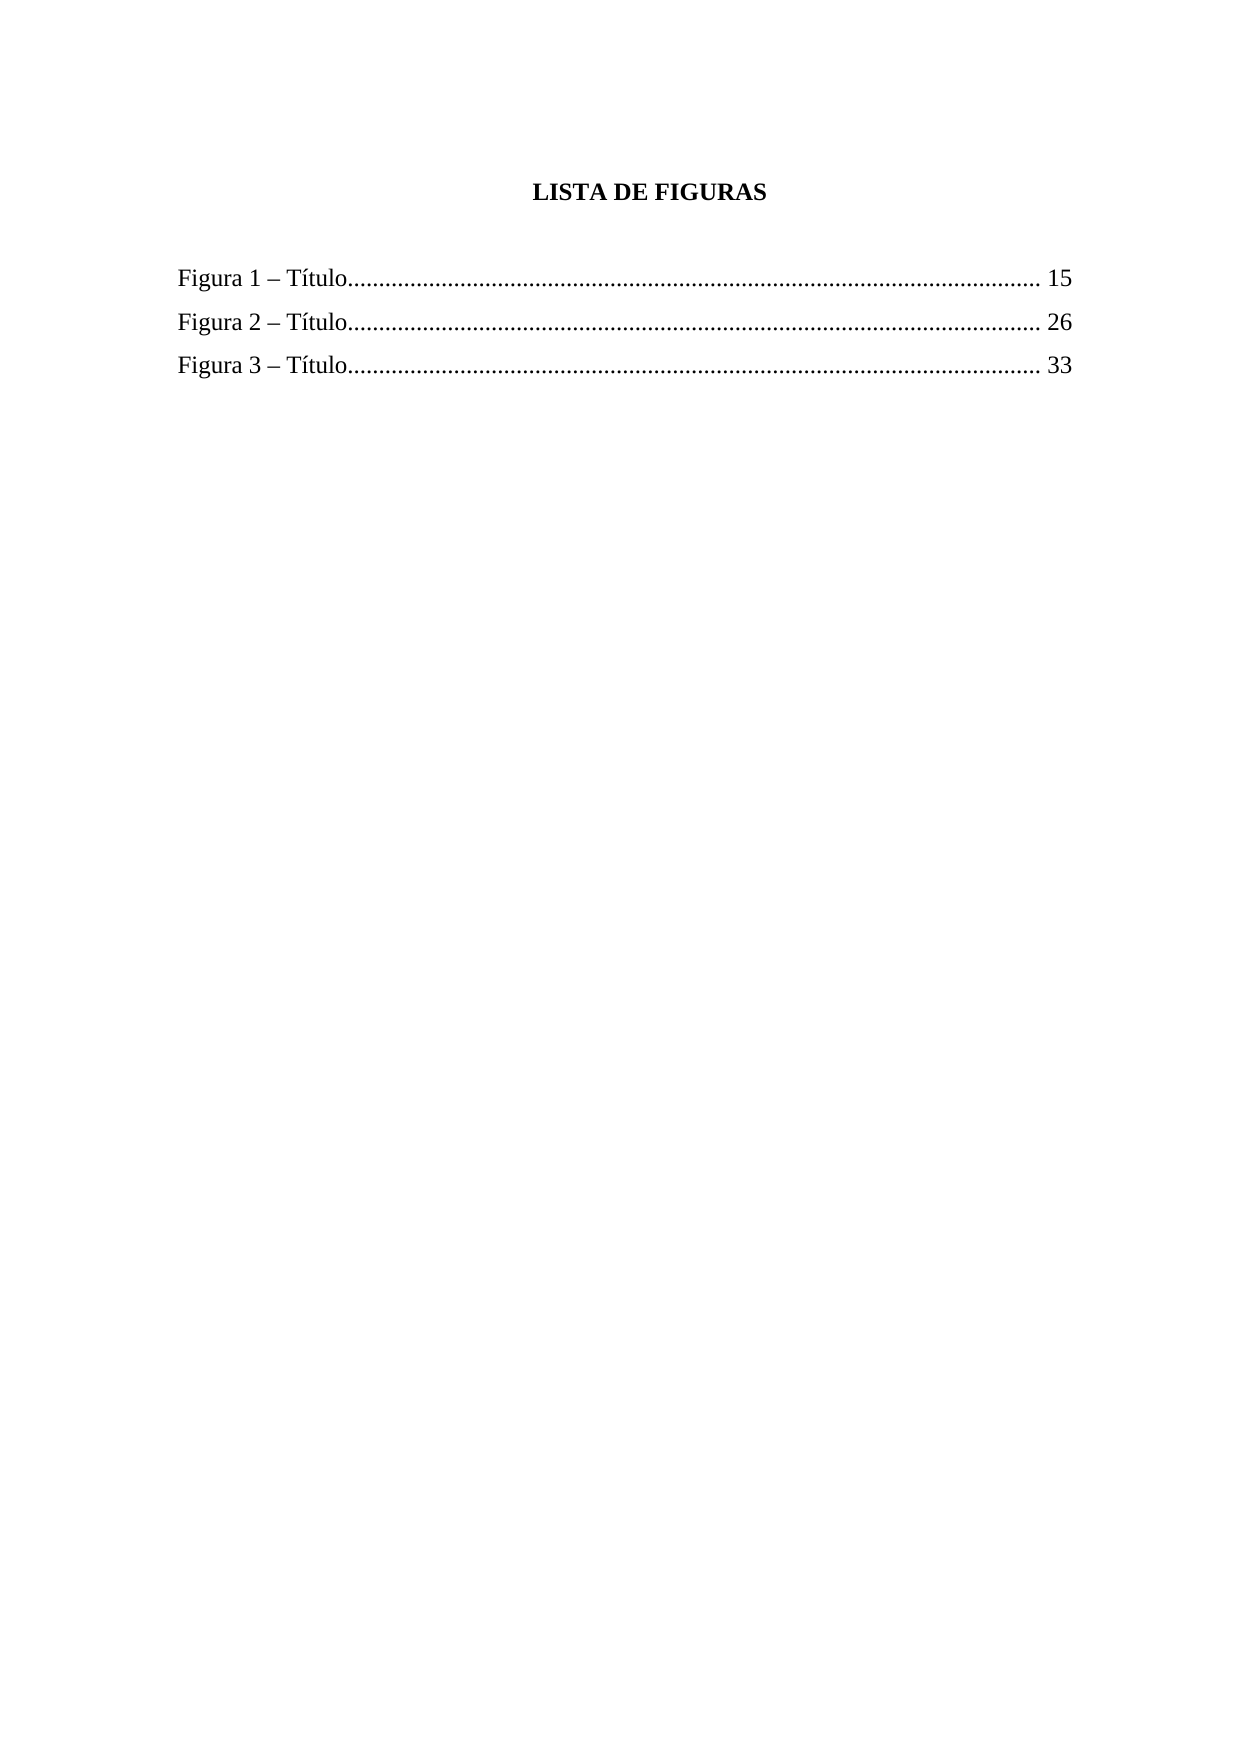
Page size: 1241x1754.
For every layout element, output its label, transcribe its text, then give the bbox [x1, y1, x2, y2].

text Figura 3 – Título............................................................................................................... 33 [177, 350, 1122, 378]
text LISTA DE FIGURAS [177, 177, 1122, 206]
text Figura 1 – Título............................................................................................................... 15 [177, 263, 1122, 292]
text Figura 2 – Título............................................................................................................... 26 [177, 307, 1122, 335]
